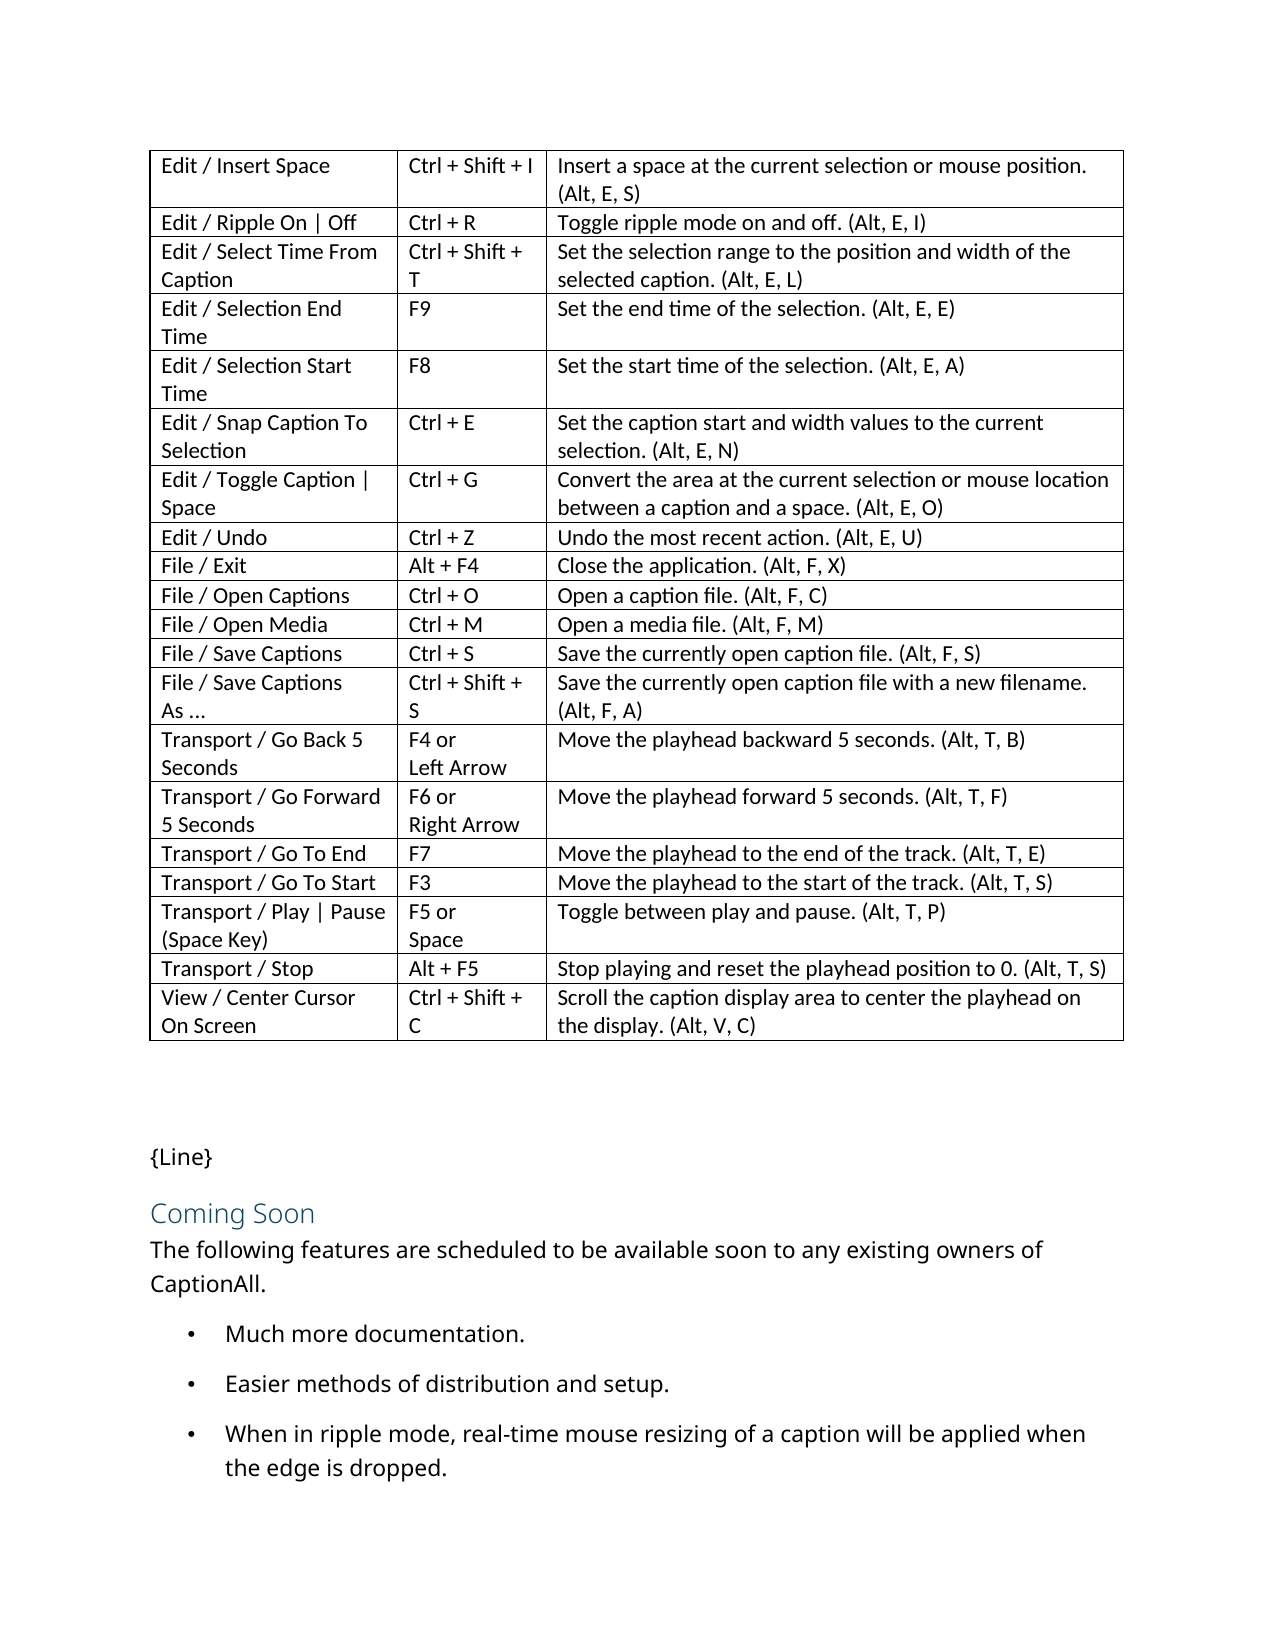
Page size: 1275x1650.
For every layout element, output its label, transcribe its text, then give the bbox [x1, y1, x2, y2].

list When in ripple mode, real-time mouse resizing of a caption will be applied when the edge is dropped. [187, 1418, 1125, 1483]
table_cell Toggle ripple mode on and off. (Alt, E, I) [547, 208, 1123, 236]
table_cell Transport / Go To Start [151, 868, 397, 896]
table_cell Stop playing and reset the playhead position to 0. (Alt, T, S) [547, 954, 1123, 982]
table_cell Convert the area at the current selection or mouse location between a caption and a space. (Alt, E, O) [547, 466, 1123, 522]
table_cell Ctrl + Shift + I [398, 151, 546, 207]
table_cell F6 or Right Arrow [398, 782, 546, 838]
table_cell Undo the most recent action. (Alt, E, U) [547, 523, 1123, 551]
table_cell Open a media file. (Alt, F, M) [547, 610, 1123, 638]
table_cell Ctrl + Z [398, 523, 546, 551]
table_cell Ctrl + E [398, 409, 546, 464]
table_cell File / Open Media [151, 610, 397, 638]
table_cell Transport / Play | Pause (Space Key) [151, 897, 397, 953]
subtitle Coming Soon [150, 1195, 1125, 1232]
table_cell Set the end time of the selection. (Alt, E, E) [547, 294, 1123, 350]
table_cell Transport / Stop [151, 954, 397, 982]
table_cell Ctrl + M [398, 610, 546, 638]
table_cell Edit / Insert Space [151, 151, 397, 207]
table_cell File / Open Captions [151, 581, 397, 609]
table_cell Ctrl + Shift + C [398, 984, 546, 1039]
table_cell File / Exit [151, 552, 397, 580]
table_cell F5 or Space [398, 897, 546, 953]
table_cell Edit / Select Time From Caption [151, 237, 397, 293]
table_cell Edit / Toggle Caption | Space [151, 466, 397, 522]
text The following features are scheduled to be available soon to any existing owners of CaptionAll. [150, 1234, 1125, 1299]
table_cell F3 [398, 868, 546, 896]
list Easier methods of distribution and setup. [187, 1368, 1125, 1399]
table_cell Edit / Snap Caption To Selection [151, 409, 397, 464]
table_cell Transport / Go To End [151, 839, 397, 867]
table_cell Move the playhead backward 5 seconds. (Alt, T, B) [547, 725, 1123, 781]
table_cell F8 [398, 351, 546, 407]
table_cell Ctrl + O [398, 581, 546, 609]
table_cell Transport / Go Back 5 Seconds [151, 725, 397, 781]
table_cell Save the currently open caption file with a new filename. (Alt, F, A) [547, 668, 1123, 724]
table_cell Scroll the caption display area to center the playhead on the display. (Alt, V, C) [547, 984, 1123, 1039]
table_cell Set the caption start and width values to the current selection. (Alt, E, N) [547, 409, 1123, 464]
table_cell Edit / Selection End Time [151, 294, 397, 350]
table_cell F4 or Left Arrow [398, 725, 546, 781]
list Much more documentation. [187, 1318, 1125, 1349]
table_cell File / Save Captions [151, 639, 397, 667]
table_cell F7 [398, 839, 546, 867]
table_cell View / Center Cursor On Screen [151, 984, 397, 1039]
table_cell Alt + F4 [398, 552, 546, 580]
table_cell Edit / Undo [151, 523, 397, 551]
table_cell Alt + F5 [398, 954, 546, 982]
table_cell Move the playhead forward 5 seconds. (Alt, T, F) [547, 782, 1123, 838]
table_cell Close the application. (Alt, F, X) [547, 552, 1123, 580]
table_cell Ctrl + Shift + S [398, 668, 546, 724]
text {Line} [150, 1141, 1125, 1172]
table_cell Ctrl + Shift + T [398, 237, 546, 293]
table_cell Move the playhead to the start of the track. (Alt, T, S) [547, 868, 1123, 896]
table_cell File / Save Captions As ... [151, 668, 397, 724]
table_cell Edit / Ripple On | Off [151, 208, 397, 236]
table_cell Toggle between play and pause. (Alt, T, P) [547, 897, 1123, 953]
table_cell Ctrl + G [398, 466, 546, 522]
table_cell Insert a space at the current selection or mouse position. (Alt, E, S) [547, 151, 1123, 207]
table_cell Ctrl + R [398, 208, 546, 236]
table_cell Edit / Selection Start Time [151, 351, 397, 407]
table_cell Set the start time of the selection. (Alt, E, A) [547, 351, 1123, 407]
table_cell Open a caption file. (Alt, F, C) [547, 581, 1123, 609]
table_cell Save the currently open caption file. (Alt, F, S) [547, 639, 1123, 667]
table_cell F9 [398, 294, 546, 350]
table_cell Ctrl + S [398, 639, 546, 667]
table_cell Transport / Go Forward 5 Seconds [151, 782, 397, 838]
table_cell Move the playhead to the end of the track. (Alt, T, E) [547, 839, 1123, 867]
table_cell Set the selection range to the position and width of the selected caption. (Alt, E, L) [547, 237, 1123, 293]
